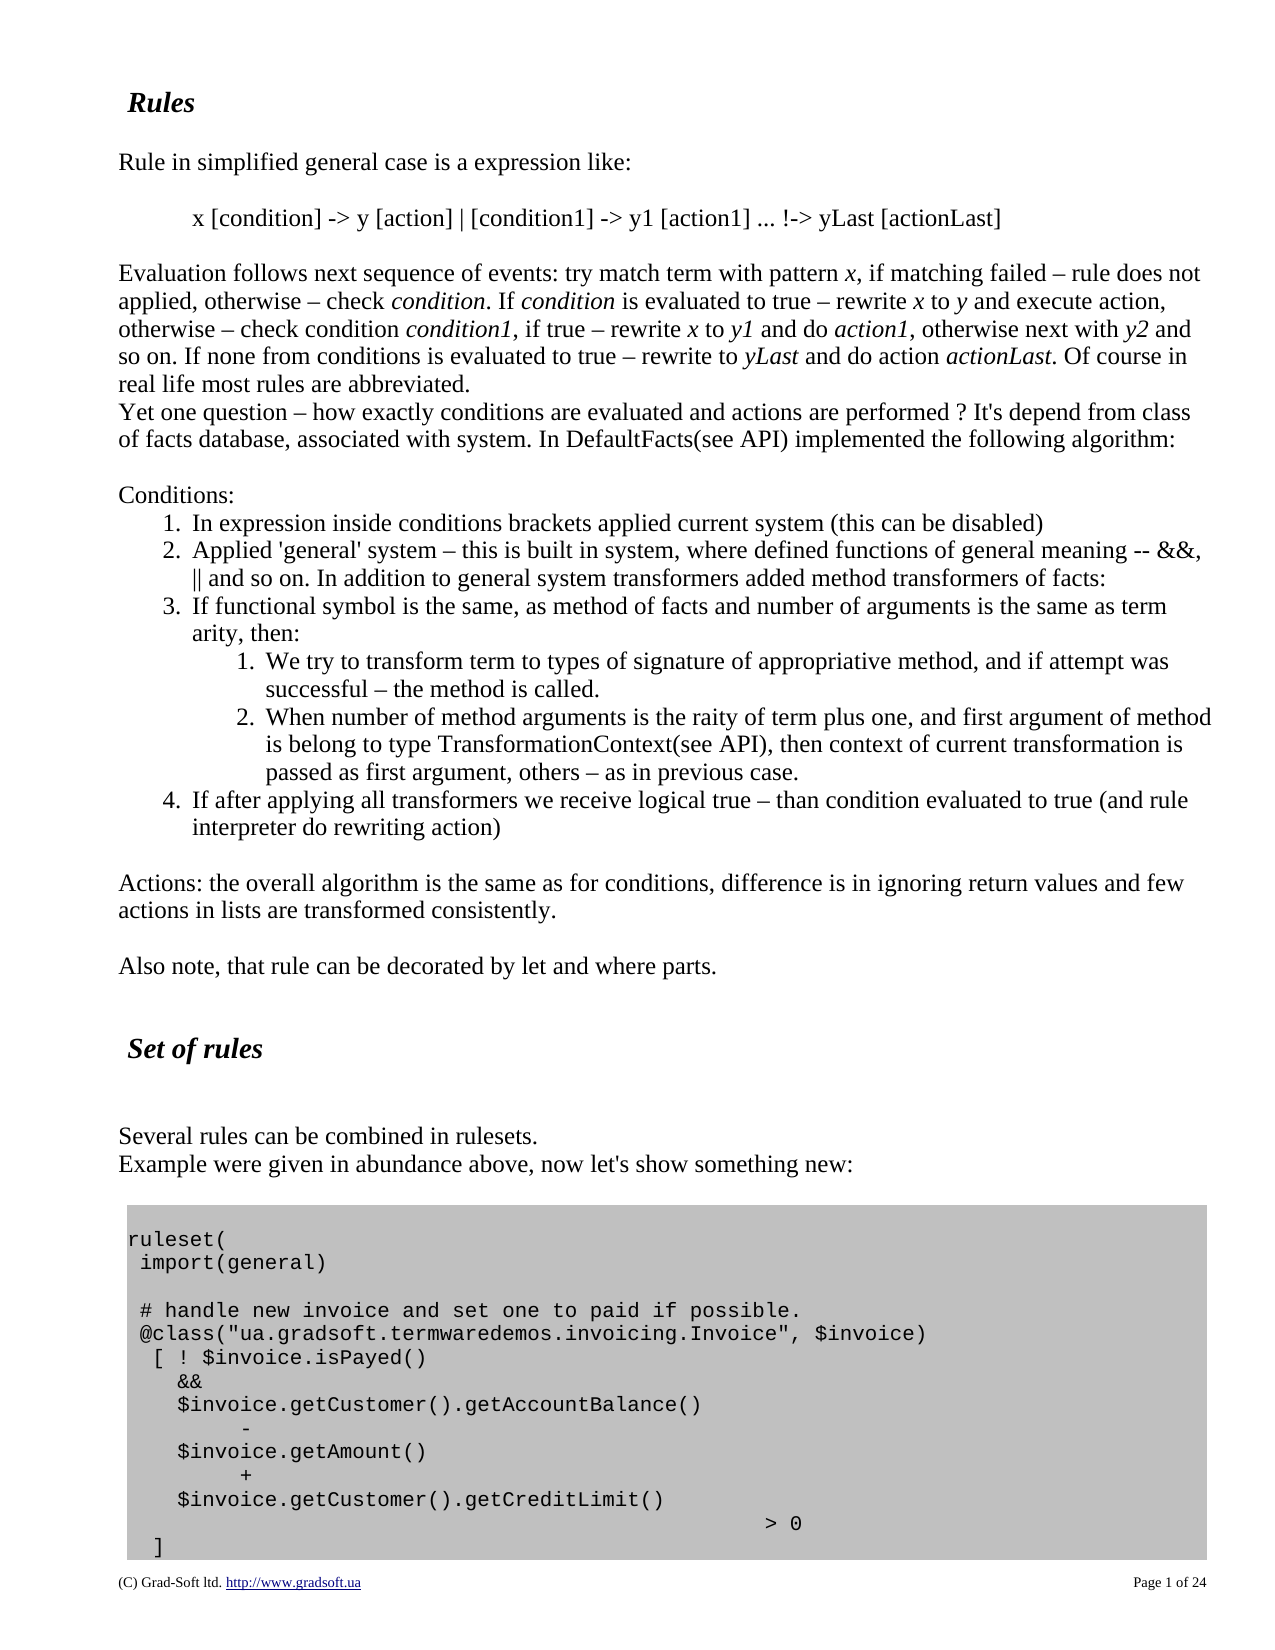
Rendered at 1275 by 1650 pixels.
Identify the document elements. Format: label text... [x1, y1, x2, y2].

text @class("ua.gradsoft.termwaredemos.invoicing.Invoice", $invoice) [127, 1323, 1207, 1347]
text $invoice.getAmount() [127, 1442, 1207, 1465]
list We try to transform term to types of signature of appropriative method, and if attempt was successful – the method is called. [236, 647, 1216, 703]
text Evaluation follows next sequence of events: try match term with pattern x, if matching failed – rule does not applied, otherwise – check condition. If condition is evaluated to true – rewrite x to y and execute action, otherwise – check condition condition1, if true – rewrite x to y1 and do action1, otherwise next with y2 and so on. If none from conditions is evaluated to true – rewrite to yLast and do action actionLast. Of course in real life most rules are abbreviated. [118, 259, 1216, 398]
list In expression inside conditions brackets applied current system (this can be disabled) [162, 509, 1216, 536]
text Yet one question – how exactly conditions are evaluated and actions are performed ? It's depend from class of facts database, associated with system. In DefaultFacts(see API) implemented the following algorithm: [118, 398, 1216, 453]
text [ ! $invoice.isPayed() [127, 1347, 1207, 1371]
text $invoice.getCustomer().getCreditLimit() [127, 1489, 1207, 1512]
text > 0 [127, 1512, 1207, 1536]
text $invoice.getCustomer().getAccountBalance() [127, 1394, 1207, 1418]
text Several rules can be combined in rulesets. [118, 1122, 1216, 1150]
text Also note, that rule can be decorated by let and where parts. [118, 952, 1216, 980]
list x [condition] -> y [action] | [condition1] -> y1 [action1] ... !-> yLast [actionLast] [162, 204, 1216, 232]
text && [127, 1371, 1207, 1394]
text + [127, 1465, 1207, 1489]
text ruleset( [127, 1229, 1207, 1252]
subtitle Rules [127, 87, 1207, 119]
text Conditions: [118, 481, 1216, 509]
list Applied 'general' system – this is built in system, where defined functions of general meaning -- &&, || and so on. In addition to general system transformers added method transformers of facts: [162, 536, 1216, 592]
text - [127, 1418, 1207, 1442]
text ] [127, 1536, 1207, 1560]
text Rule in simplified general case is a expression like: [118, 148, 1216, 176]
text Actions: the overall algorithm is the same as for conditions, difference is in ignoring return values and few actions in lists are transformed consistently. [118, 869, 1216, 924]
list When number of method arguments is the raity of term plus one, and first argument of method is belong to type TransformationContext(see API), then context of current transformation is passed as first argument, others – as in previous case. [236, 703, 1216, 786]
list If after applying all transformers we receive logical true – than condition evaluated to true (and rule interpreter do rewriting action) [162, 786, 1216, 841]
text import(general) [127, 1252, 1207, 1276]
text Example were given in abundance above, now let's show something new: [118, 1150, 1216, 1177]
text # handle new invoice and set one to paid if possible. [127, 1300, 1207, 1323]
subtitle Set of rules [127, 1032, 1207, 1065]
list If functional symbol is the same, as method of facts and number of arguments is the same as term arity, then: [162, 592, 1216, 647]
